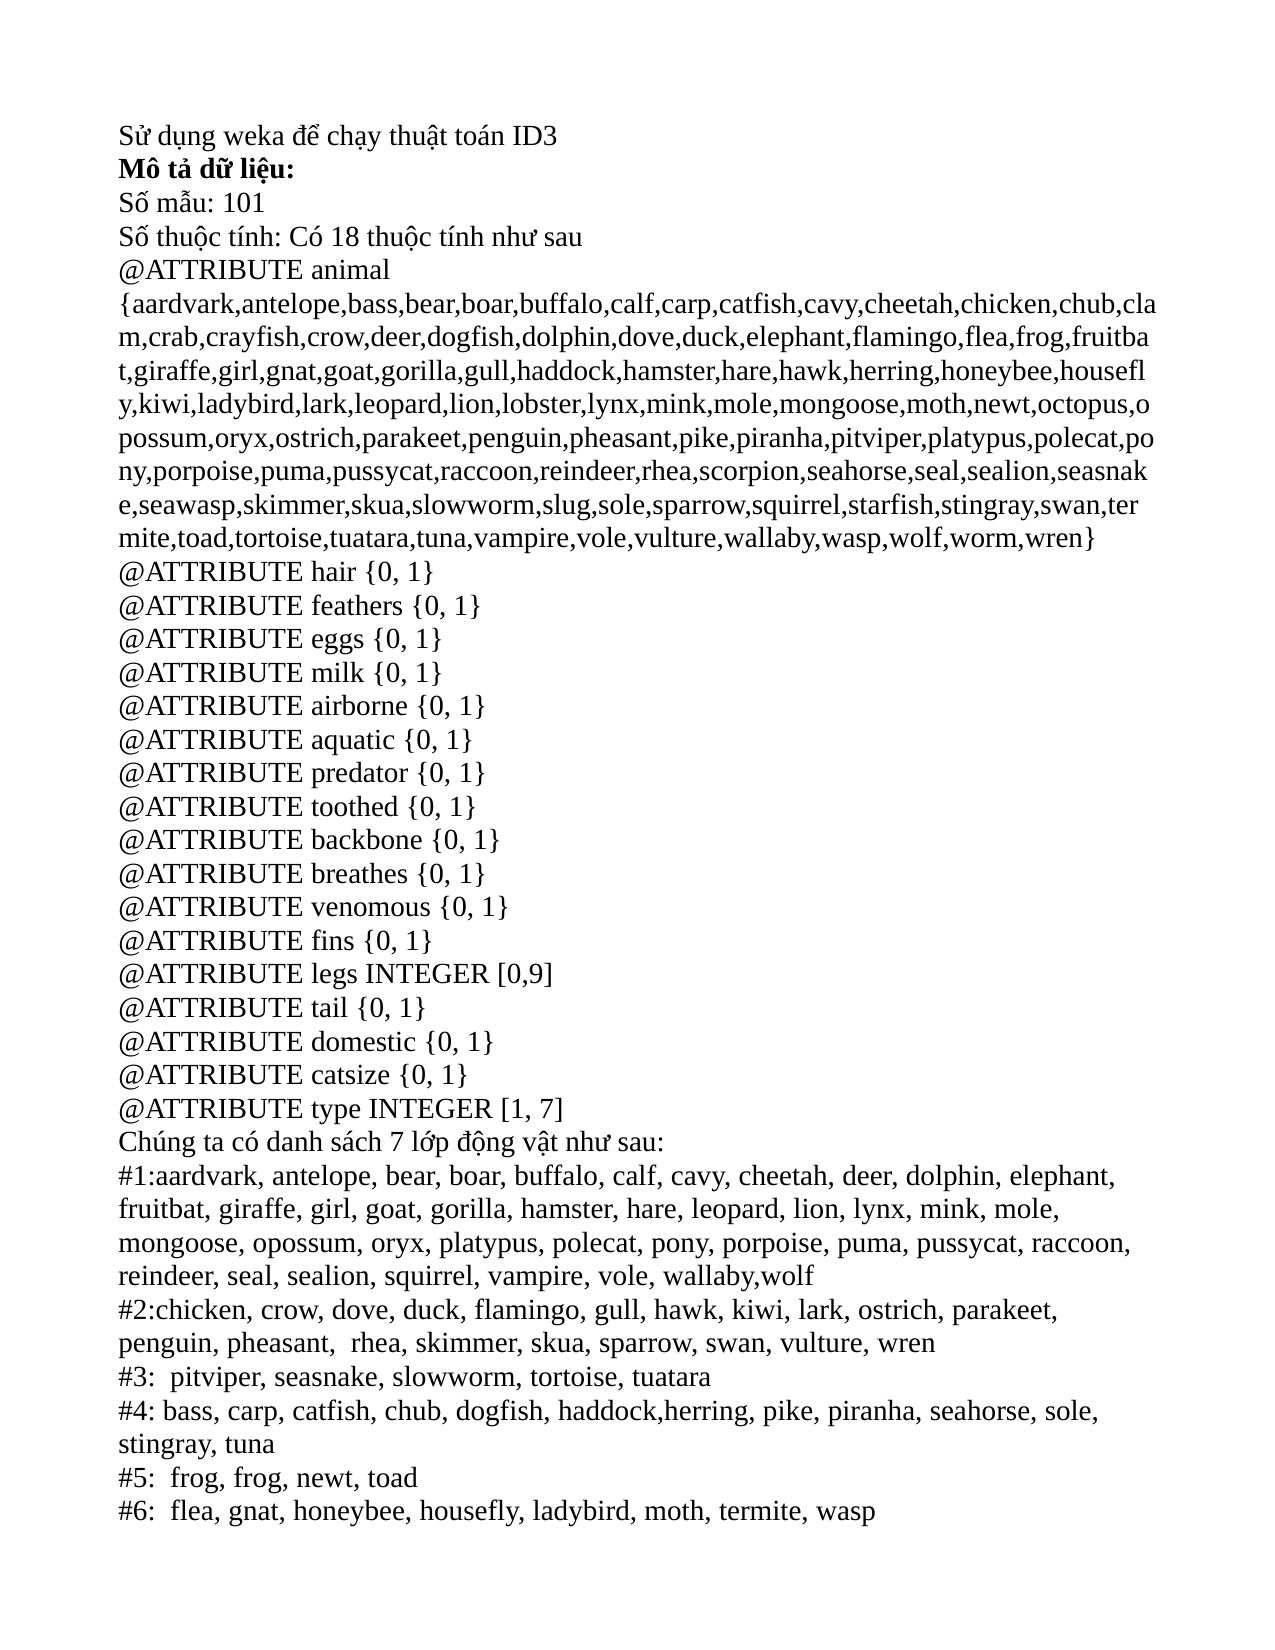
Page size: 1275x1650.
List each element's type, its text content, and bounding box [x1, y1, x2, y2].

text @ATTRIBUTE predator {0, 1} [118, 755, 1157, 789]
text @ATTRIBUTE toothed {0, 1} [118, 789, 1157, 822]
text @ATTRIBUTE feathers {0, 1} [118, 588, 1157, 621]
text @ATTRIBUTE airborne {0, 1} [118, 688, 1157, 722]
text Số thuộc tính: Có 18 thuộc tính như sau [118, 219, 1157, 252]
text Sử dụng weka để chạy thuật toán ID3 [118, 118, 1157, 152]
text @ATTRIBUTE backbone {0, 1} [118, 822, 1157, 856]
text @ATTRIBUTE tail {0, 1} [118, 990, 1157, 1024]
text @ATTRIBUTE eggs {0, 1} [118, 621, 1157, 655]
text @ATTRIBUTE venomous {0, 1} [118, 889, 1157, 923]
text @ATTRIBUTE aquatic {0, 1} [118, 722, 1157, 755]
text Mô tả dữ liệu: [118, 152, 1157, 185]
text @ATTRIBUTE milk {0, 1} [118, 655, 1157, 688]
text @ATTRIBUTE legs INTEGER [0,9] [118, 957, 1157, 990]
text #3: pitviper, seasnake, slowworm, tortoise, tuatara [118, 1359, 1157, 1393]
text @ATTRIBUTE breathes {0, 1} [118, 856, 1157, 889]
text @ATTRIBUTE domestic {0, 1} [118, 1024, 1157, 1057]
text @ATTRIBUTE catsize {0, 1} [118, 1057, 1157, 1091]
text #2:chicken, crow, dove, duck, flamingo, gull, hawk, kiwi, lark, ostrich, parakeet, penguin, pheasant, rhea, skimmer, skua, sparrow, swan, vulture, wren [118, 1292, 1157, 1359]
text Chúng ta có danh sách 7 lớp động vật như sau: [118, 1124, 1157, 1158]
text @ATTRIBUTE type INTEGER [1, 7] [118, 1091, 1157, 1124]
text Số mẫu: 101 [118, 185, 1157, 219]
text @ATTRIBUTE fins {0, 1} [118, 923, 1157, 957]
text #4: bass, carp, catfish, chub, dogfish, haddock,herring, pike, piranha, seahorse, sole, stingray, tuna [118, 1393, 1157, 1460]
text #5: frog, frog, newt, toad [118, 1460, 1157, 1493]
text @ATTRIBUTE hair {0, 1} [118, 554, 1157, 588]
text @ATTRIBUTE animal {aardvark,antelope,bass,bear,boar,buffalo,calf,carp,catfish,cavy,cheetah,chicken,chub,clam,crab,crayfish,crow,deer,dogfish,dolphin,dove,duck,elephant,flamingo,flea,frog,fruitbat,giraffe,girl,gnat,goat,gorilla,gull,haddock,hamster,hare,hawk,herring,honeybee,housefly,kiwi,ladybird,lark,leopard,lion,lobster,lynx,mink,mole,mongoose,moth,newt,octopus,opossum,oryx,ostrich,parakeet,penguin,pheasant,pike,piranha,pitviper,platypus,polecat,pony,porpoise,puma,pussycat,raccoon,reindeer,rhea,scorpion,seahorse,seal,sealion,seasnake,seawasp,skimmer,skua,slowworm,slug,sole,sparrow,squirrel,starfish,stingray,swan,termite,toad,tortoise,tuatara,tuna,vampire,vole,vulture,wallaby,wasp,wolf,worm,wren} [118, 252, 1157, 554]
text #1:aardvark, antelope, bear, boar, buffalo, calf, cavy, cheetah, deer, dolphin, elephant, fruitbat, giraffe, girl, goat, gorilla, hamster, hare, leopard, lion, lynx, mink, mole, mongoose, opossum, oryx, platypus, polecat, pony, porpoise, puma, pussycat, raccoon, reindeer, seal, sealion, squirrel, vampire, vole, wallaby,wolf [118, 1158, 1157, 1292]
text #6: flea, gnat, honeybee, housefly, ladybird, moth, termite, wasp [118, 1493, 1157, 1527]
